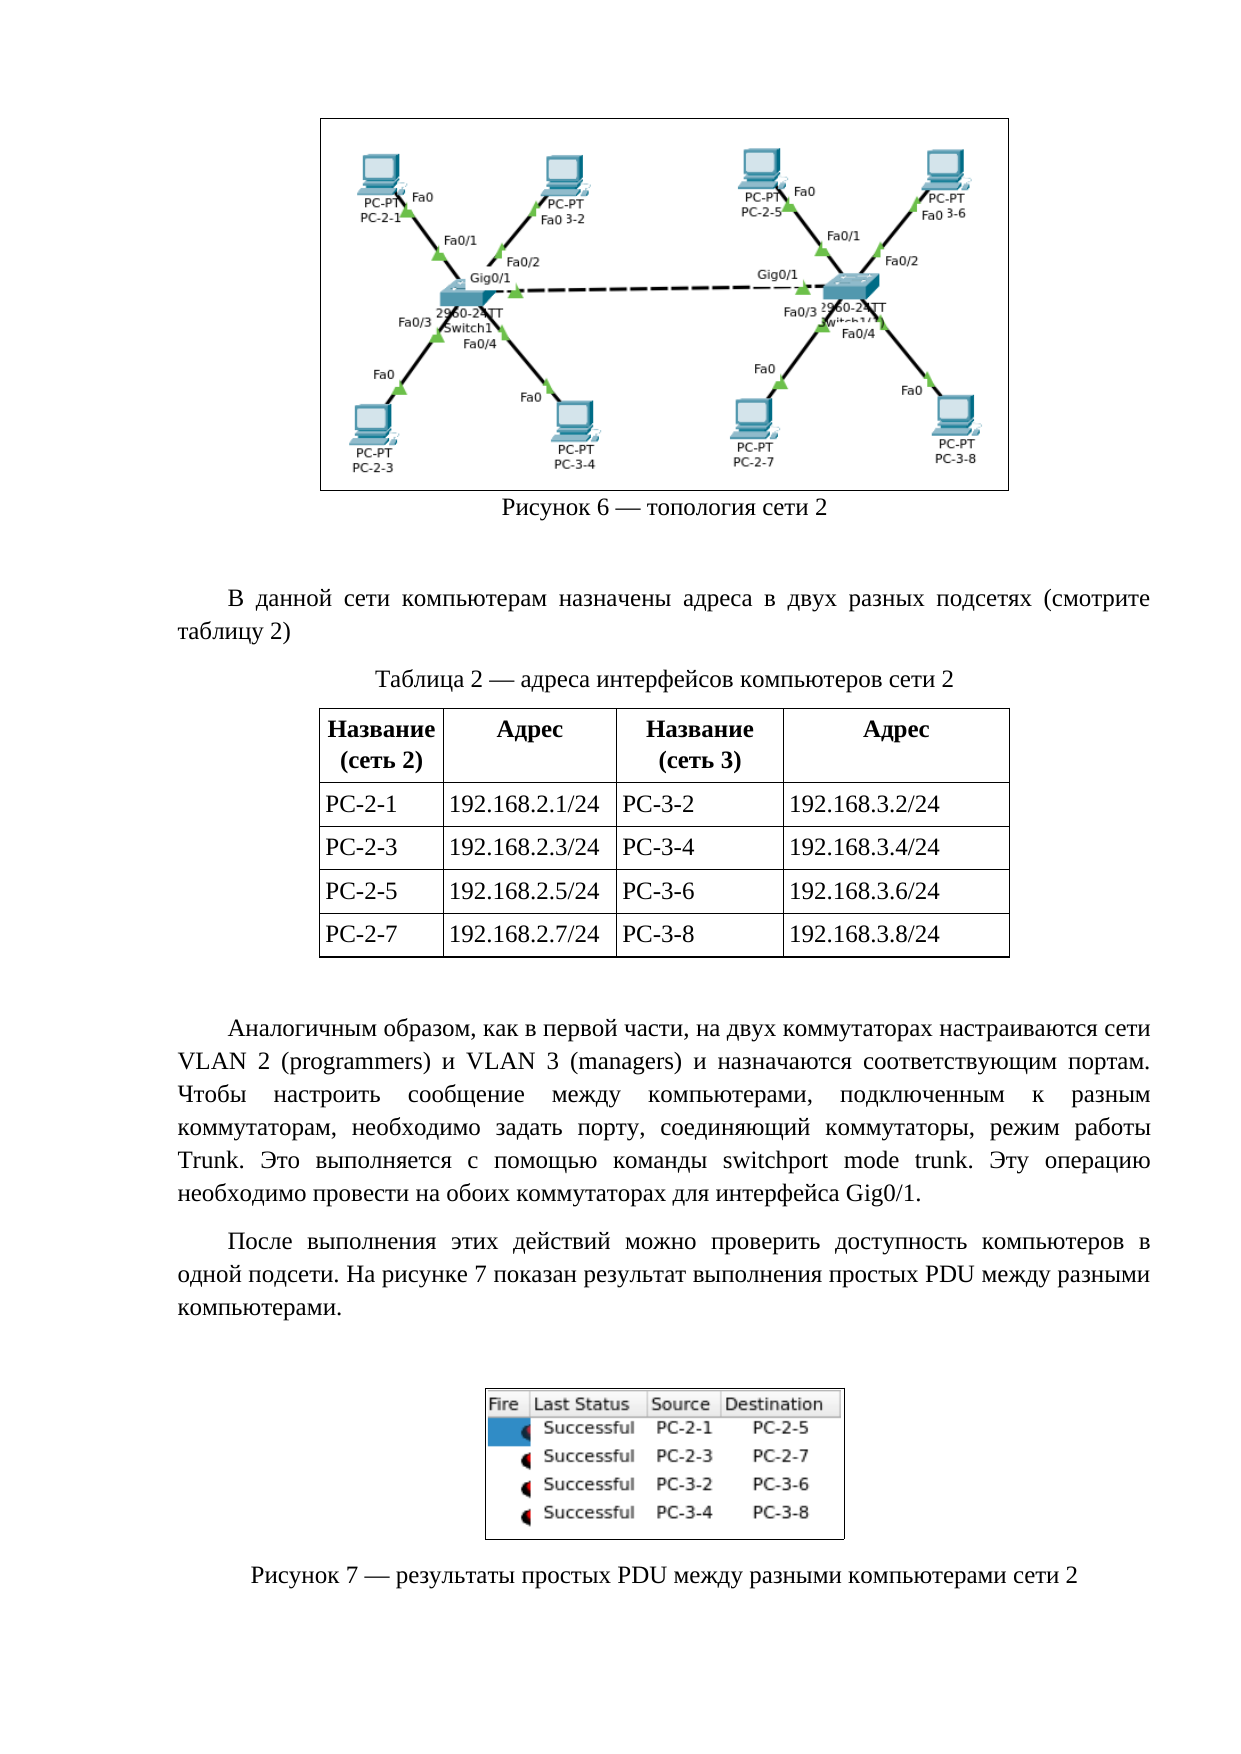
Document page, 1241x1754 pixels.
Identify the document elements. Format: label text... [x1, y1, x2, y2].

table_cell PC-3-4 [617, 827, 783, 869]
table_cell 192.168.2.1/24 [444, 783, 616, 826]
table_header Название (сеть 3) [617, 709, 783, 782]
table_cell PC-3-6 [617, 870, 783, 913]
table_cell PC-2-1 [320, 783, 443, 826]
table_cell 192.168.2.7/24 [444, 914, 616, 956]
picture [323, 121, 1006, 487]
table_cell PC-2-7 [320, 914, 443, 956]
table_cell 192.168.3.4/24 [784, 827, 1009, 869]
table_header Адрес [784, 709, 1009, 782]
table_cell PC-2-5 [320, 870, 443, 913]
table_cell 192.168.2.5/24 [444, 870, 616, 913]
text Аналогичным образом, как в первой части, на двух коммутаторах настраиваются сети VLAN 2 (programmers) и VLAN 3 (managers) и назначаются соответствующим портам. Чтобы настроить сообщение между компьютерами, подключенным к разным коммутаторам, необходимо задать порту, соединяющий коммутаторы, режим работы Trunk. Это выполняется с помощью команды switchport mode trunk. Эту операцию необходимо провести на обоих коммутаторах для интерфейса Gig0/1. [177, 1013, 1152, 1207]
table_header Название (сеть 2) [320, 709, 443, 782]
text Таблица 2 — адреса интерфейсов компьютеров сети 2 [177, 664, 1152, 693]
text После выполнения этих действий можно проверить доступность компьютеров в одной подсети. На рисунке 7 показан результат выполнения простых PDU между разными компьютерами. [177, 1226, 1152, 1321]
table_cell PC-2-3 [320, 827, 443, 869]
text В данной сети компьютерам назначены адреса в двух разных подсетях (смотрите таблицу 2) [177, 583, 1152, 645]
table_cell 192.168.3.2/24 [784, 783, 1009, 826]
table_cell PC-3-8 [617, 914, 783, 956]
table_header Адрес [444, 709, 616, 782]
table_cell PC-3-2 [617, 783, 783, 826]
table_cell 192.168.3.6/24 [784, 870, 1009, 913]
picture [487, 1390, 841, 1536]
table_cell 192.168.2.3/24 [444, 827, 616, 869]
text Рисунок 6 — топология сети 2 [177, 118, 1152, 521]
text Рисунок 7 — результаты простых PDU между разными компьютерами сети 2 [177, 1387, 1152, 1589]
table_cell 192.168.3.8/24 [784, 914, 1009, 956]
